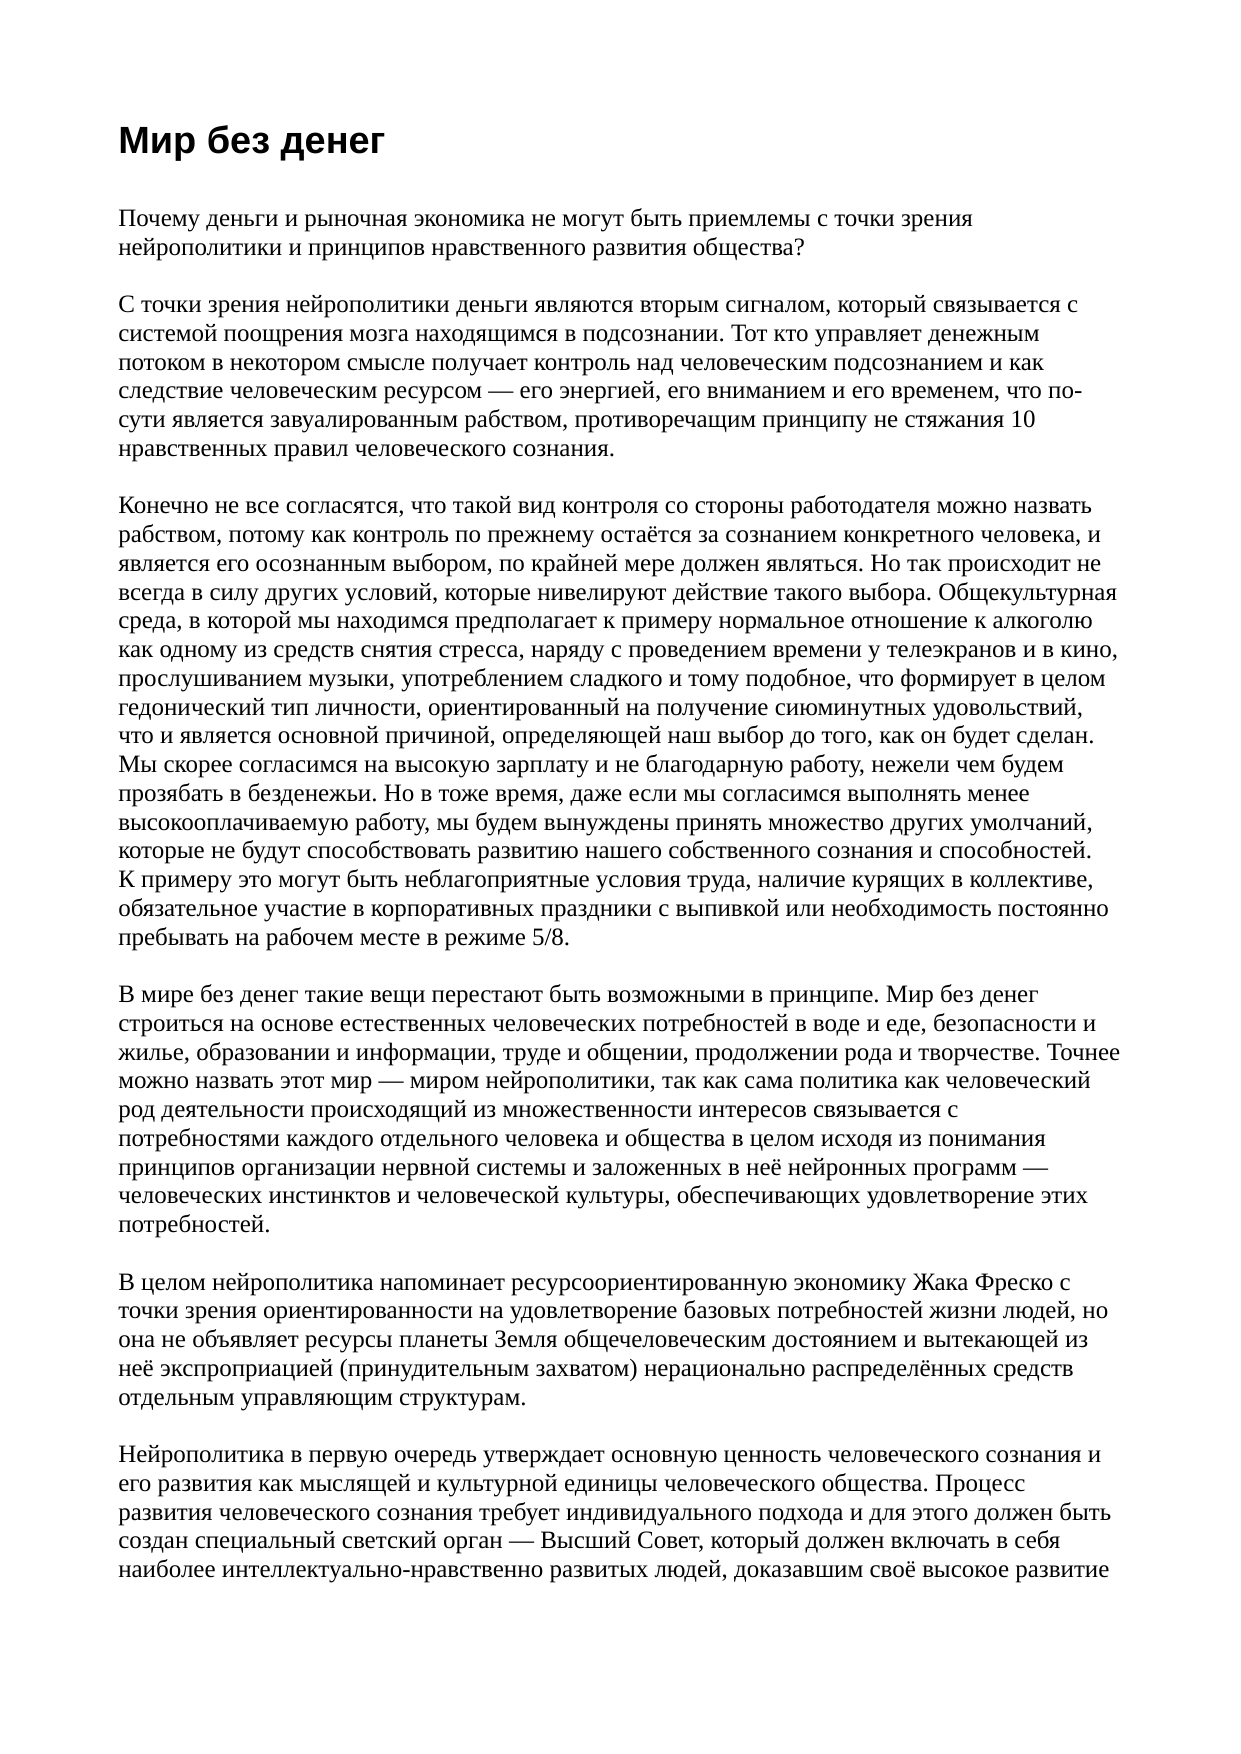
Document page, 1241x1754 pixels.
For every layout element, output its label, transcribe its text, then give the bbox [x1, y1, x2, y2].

text Нейрополитика в первую очередь утверждает основную ценность человеческого сознания и его развития как мыслящей и культурной единицы человеческого общества. Процесс развития человеческого сознания требует индивидуального подхода и для этого должен быть создан специальный светский орган — Высший Совет, который должен включать в себя наиболее интеллектуально-нравственно развитых людей, доказавшим своё высокое развитие [118, 1439, 1122, 1583]
text С точки зрения нейрополитики деньги являются вторым сигналом, который связывается с системой поощрения мозга находящимся в подсознании. Тот кто управляет денежным потоком в некотором смысле получает контроль над человеческим подсознанием и как следствие человеческим ресурсом — его энергией, его вниманием и его временем, что по-сути является завуалированным рабством, противоречащим принципу не стяжания 10 нравственных правил человеческого сознания. [118, 289, 1122, 462]
subtitle Мир без денег [118, 118, 1122, 162]
text Почему деньги и рыночная экономика не могут быть приемлемы с точки зрения нейрополитики и принципов нравственного развития общества? [118, 203, 1122, 261]
text которые не будут способствовать развитию нашего собственного сознания и способностей. [118, 836, 1122, 864]
text В целом нейрополитика напоминает ресурсоориентированную экономику Жака Фреско с точки зрения ориентированности на удовлетворение базовых потребностей жизни людей, но она не объявляет ресурсы планеты Земля общечеловеческим достоянием и вытекающей из неё экспроприацией (принудительным захватом) нерационально распределённых средств отдельным управляющим структурам. [118, 1267, 1122, 1411]
text К примеру это могут быть неблагоприятные условия труда, наличие курящих в коллективе, обязательное участие в корпоративных праздники с выпивкой или необходимость постоянно пребывать на рабочем месте в режиме 5/8. [118, 864, 1122, 951]
text Конечно не все согласятся, что такой вид контроля со стороны работодателя можно назвать рабством, потому как контроль по прежнему остаётся за сознанием конкретного человека, и является его осознанным выбором, по крайней мере должен являться. Но так происходит не всегда в силу других условий, которые нивелируют действие такого выбора. Общекультурная среда, в которой мы находимся предполагает к примеру нормальное отношение к алкоголю как одному из средств снятия стресса, наряду с проведением времени у телеэкранов и в кино, прослушиванием музыки, употреблением сладкого и тому подобное, что формирует в целом гедонический тип личности, ориентированный на получение сиюминутных удовольствий, что и является основной причиной, определяющей наш выбор до того, как он будет сделан. Мы скорее согласимся на высокую зарплату и не благодарную работу, нежели чем будем прозябать в безденежьи. Но в тоже время, даже если мы согласимся выполнять менее высокооплачиваемую работу, мы будем вынуждены принять множество других умолчаний, [118, 491, 1122, 836]
text В мире без денег такие вещи перестают быть возможными в принципе. Мир без денег строиться на основе естественных человеческих потребностей в воде и еде, безопасности и жилье, образовании и информации, труде и общении, продолжении рода и творчестве. Точнее можно назвать этот мир — миром нейрополитики, так как сама политика как человеческий род деятельности происходящий из множественности интересов связывается с потребностями каждого отдельного человека и общества в целом исходя из понимания принципов организации нервной системы и заложенных в неё нейронных программ — человеческих инстинктов и человеческой культуры, обеспечивающих удовлетворение этих потребностей. [118, 979, 1122, 1238]
